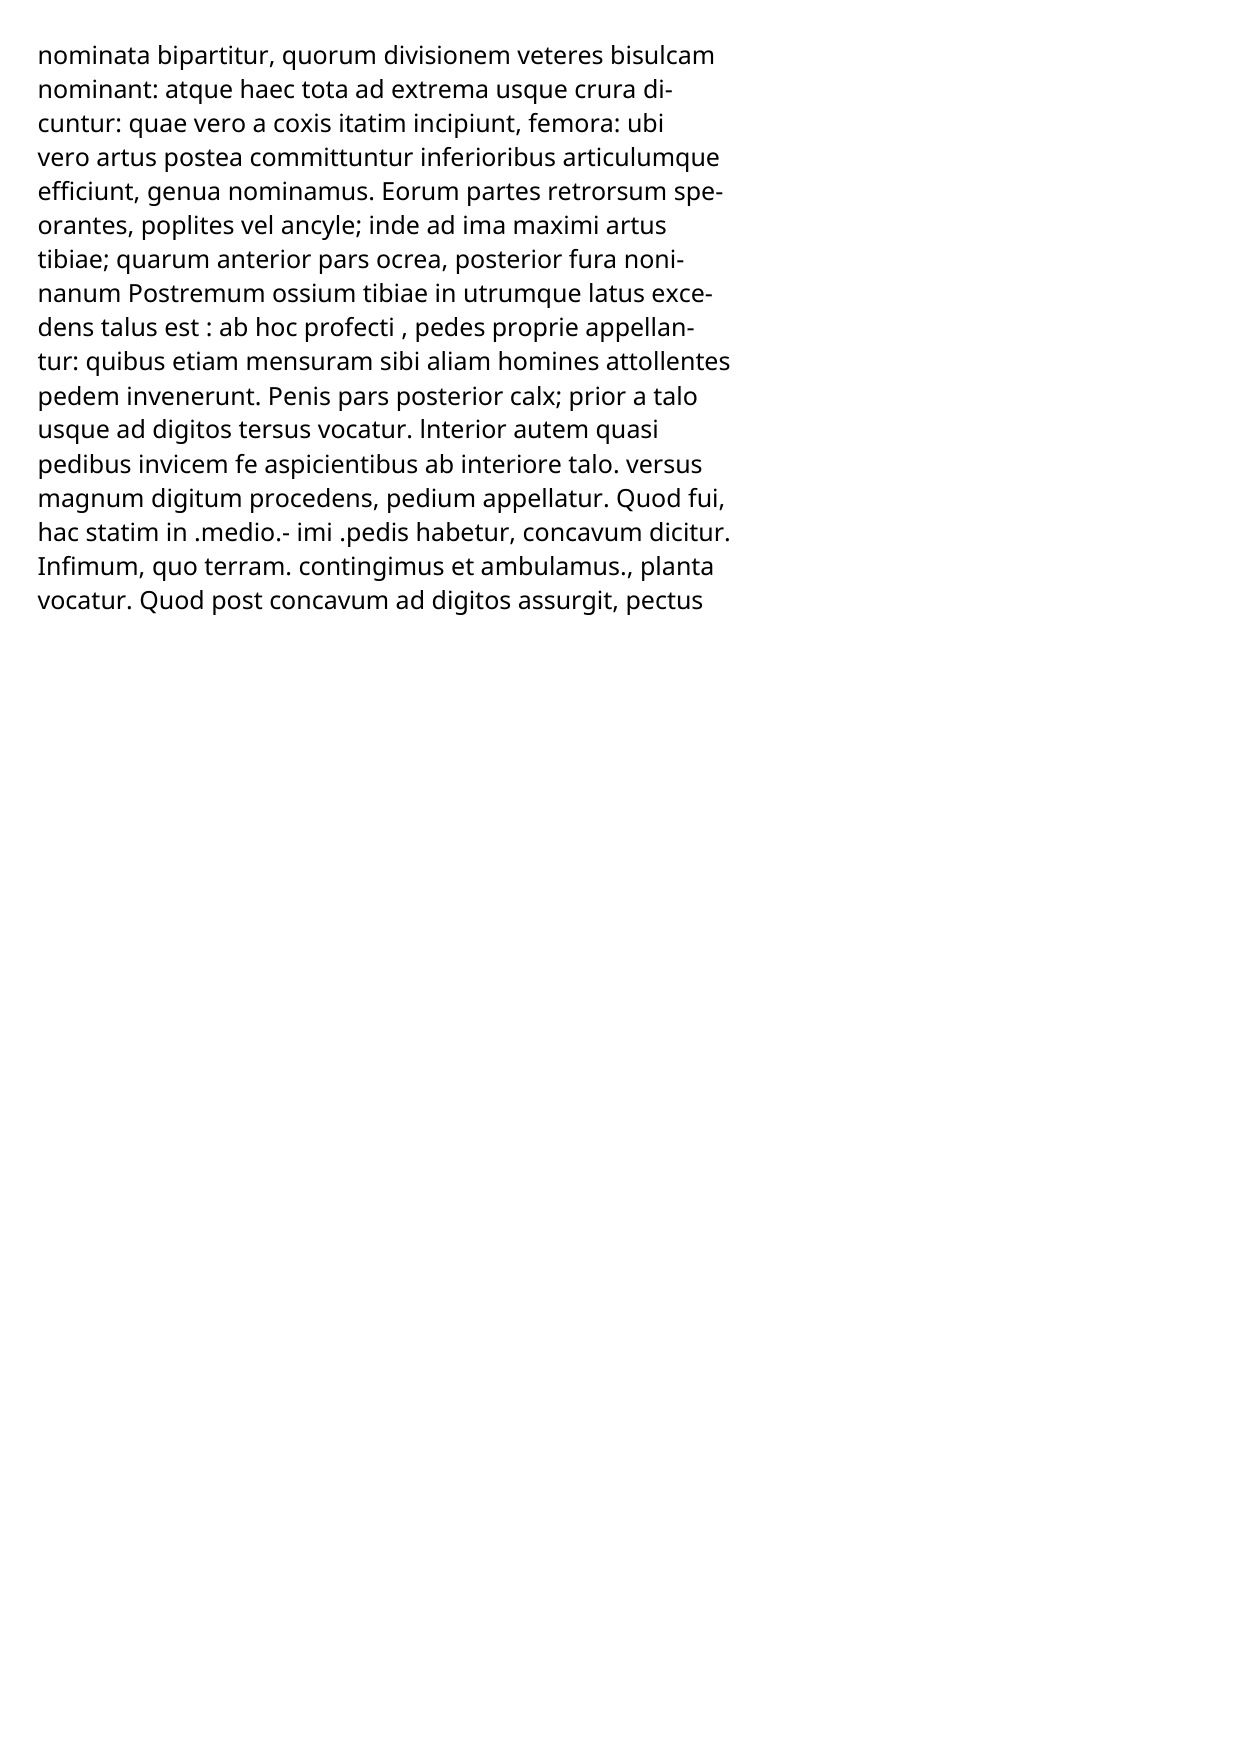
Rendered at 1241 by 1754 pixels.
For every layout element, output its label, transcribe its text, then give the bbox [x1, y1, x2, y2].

text nominata bipartitur, quorum divisionem veteres bisulcam nominant: atque haec tota ad extrema usque crura di- cuntur: quae vero a coxis itatim incipiunt, femora: ubi vero artus postea committuntur inferioribus articulumque efficiunt, genua nominamus. Eorum partes retrorsum spe- orantes, poplites vel ancyle; inde ad ima maximi artus tibiae; quarum anterior pars ocrea, posterior fura noni- nanum Postremum ossium tibiae in utrumque latus exce- dens talus est : ab hoc profecti , pedes proprie appellan- tur: quibus etiam mensuram sibi aliam homines attollentes pedem invenerunt. Penis pars posterior calx; prior a talo usque ad digitos tersus vocatur. lnterior autem quasi pedibus invicem fe aspicientibus ab interiore talo. versus magnum digitum procedens, pedium appellatur. Quod fui, hac statim in .medio.- imi .pedis habetur, concavum dicitur. Infimum, quo terram. contingimus et ambulamus., planta vocatur. Quod post concavum ad digitos assurgit, pectus [37, 37, 1203, 617]
